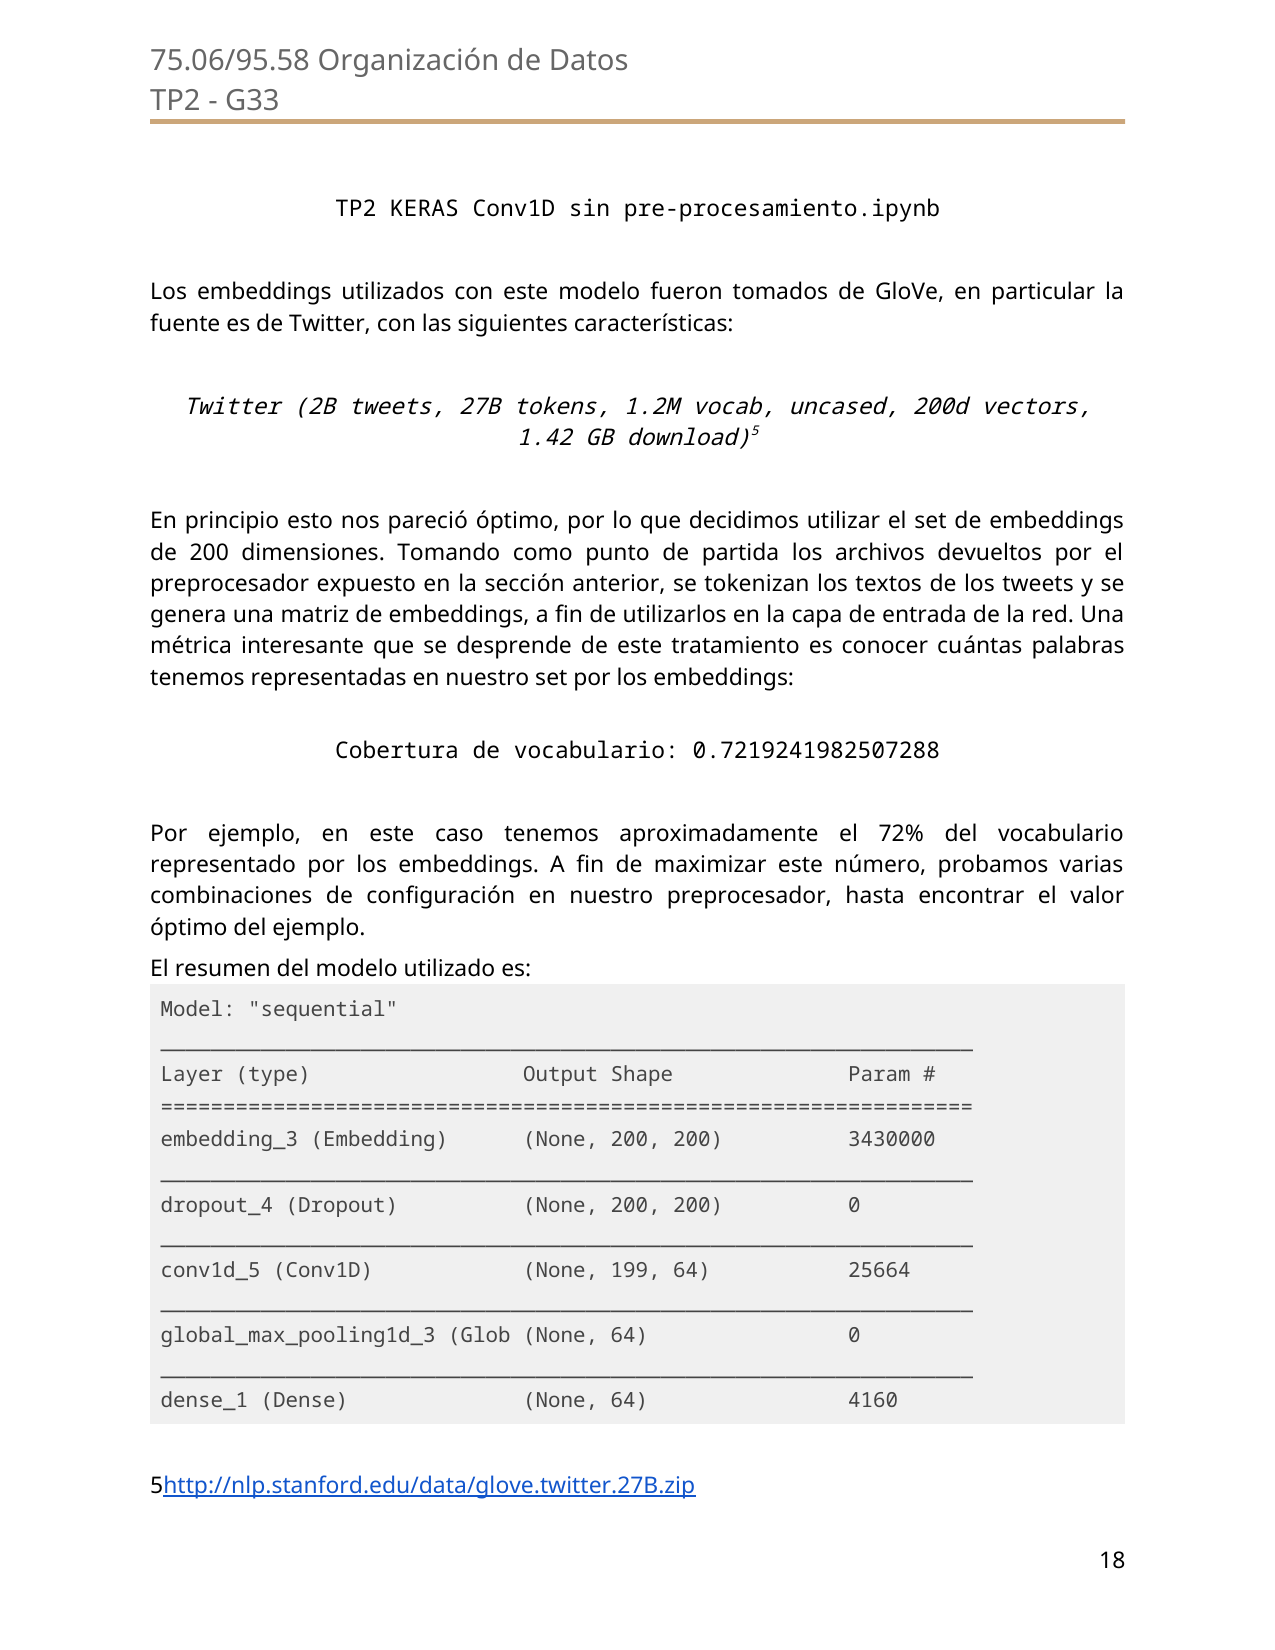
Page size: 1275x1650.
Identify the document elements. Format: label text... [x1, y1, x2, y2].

text Los embeddings utilizados con este modelo fueron tomados de GloVe, en particular la fuente es de Twitter, con las siguientes características: [150, 275, 1125, 338]
text TP2 KERAS Conv1D sin pre-procesamiento.ipynb [150, 192, 1125, 223]
table_header Model: "sequential" _________________________________________________________________ Layer (type) Output Shape Param # ================================================================= embedding_3 (Embedding) (None, 200, 200) 3430000 _________________________________________________________________ dropout_4 (Dropout) (None, 200, 200) 0 _________________________________________________________________ conv1d_5 (Conv1D) (None, 199, 64) 25664 _________________________________________________________________ global_max_pooling1d_3 (Glob (None, 64) 0 _________________________________________________________________ dense_1 (Dense) (None, 64) 4160 [150, 984, 1125, 1424]
text Cobertura de vocabulario: 0.7219241982507288 [150, 734, 1125, 765]
text En principio esto nos pareció óptimo, por lo que decidimos utilizar el set de embeddings de 200 dimensiones. Tomando como punto de partida los archivos devueltos por el preprocesador expuesto en la sección anterior, se tokenizan los textos de los tweets y se genera una matriz de embeddings, a fin de utilizarlos en la capa de entrada de la red. Una métrica interesante que se desprende de este tratamiento es conocer cuántas palabras tenemos representadas en nuestro set por los embeddings: [150, 504, 1125, 692]
text http://nlp.stanford.edu/data/glove.twitter.27B.zip [150, 1469, 1125, 1500]
text El resumen del modelo utilizado es: [150, 952, 1125, 984]
picture [150, 119, 1125, 124]
text Twitter (2B tweets, 27B tokens, 1.2M vocab, uncased, 200d vectors, 1.42 GB download) [150, 390, 1125, 452]
text Por ejemplo, en este caso tenemos aproximadamente el 72% del vocabulario representado por los embeddings. A fin de maximizar este número, probamos varias combinaciones de configuración en nuestro preprocesador, hasta encontrar el valor óptimo del ejemplo. [150, 817, 1125, 942]
